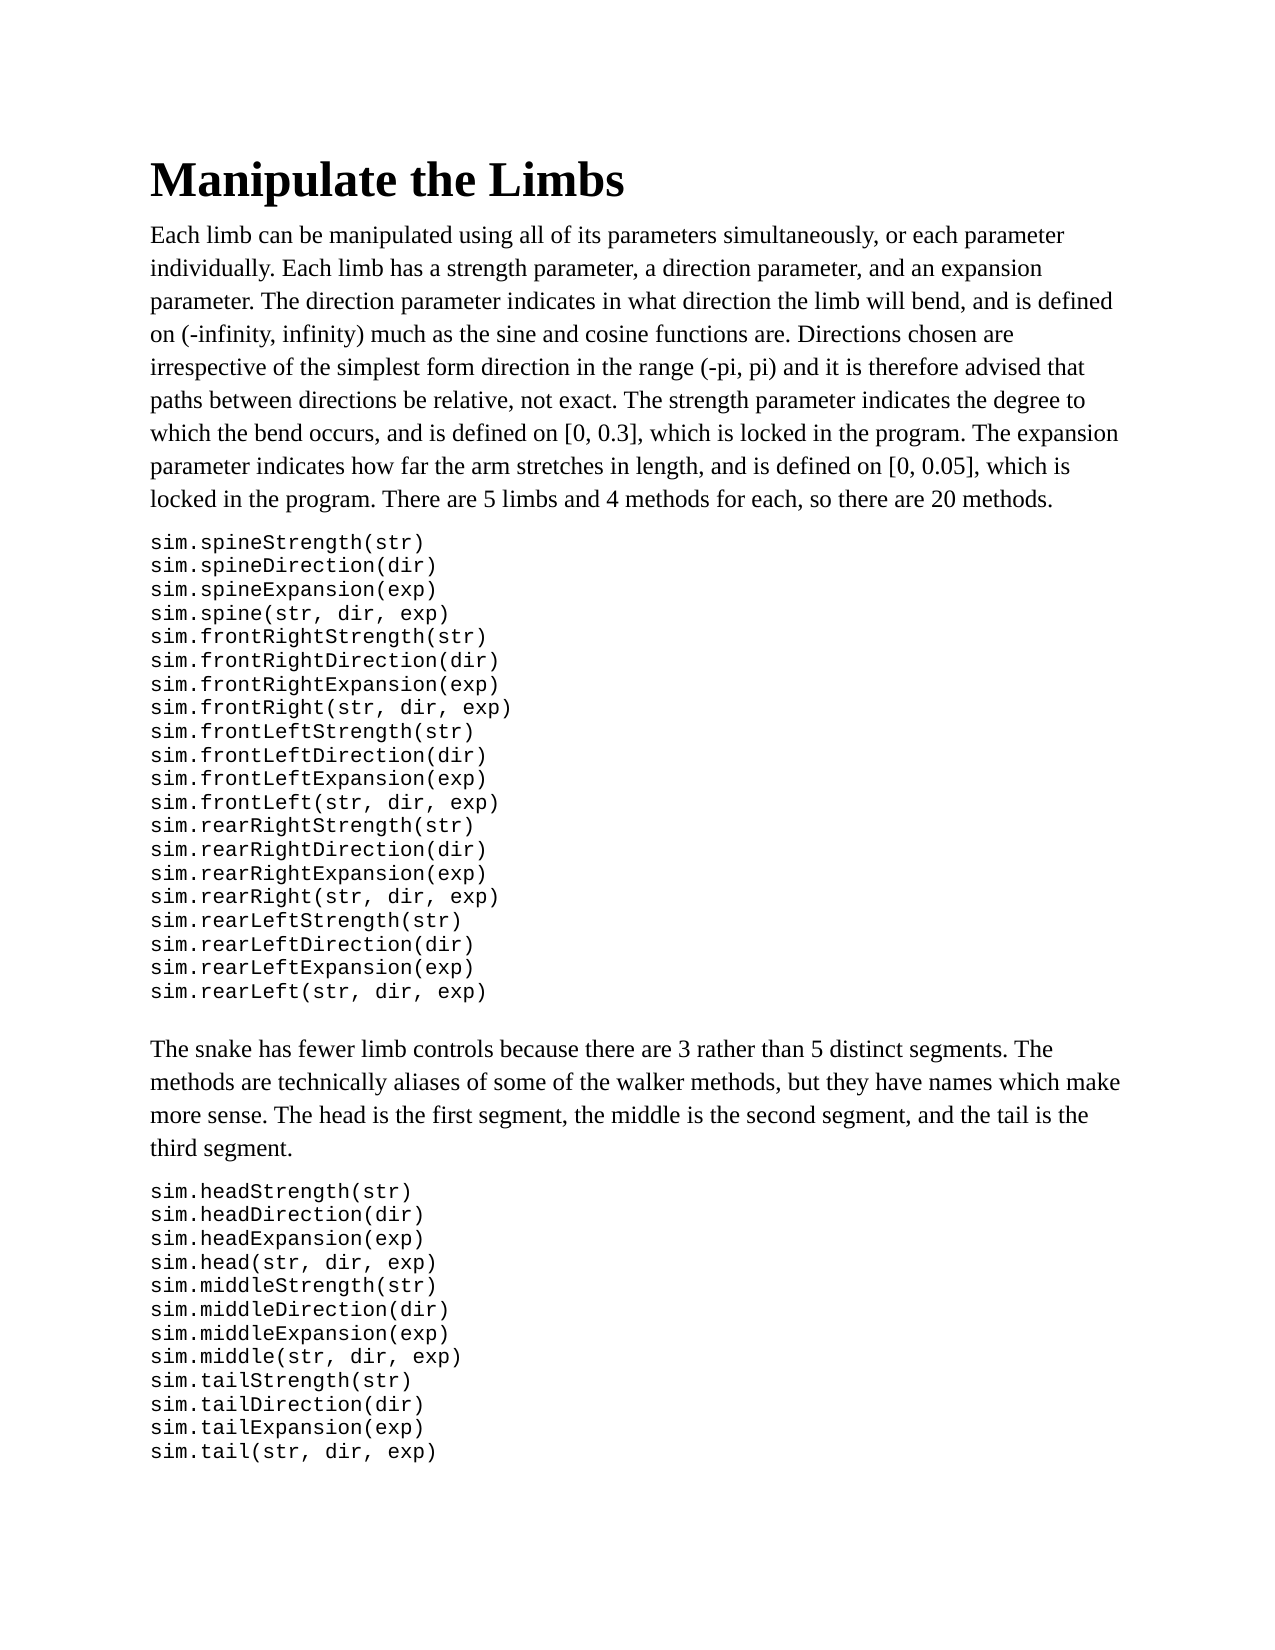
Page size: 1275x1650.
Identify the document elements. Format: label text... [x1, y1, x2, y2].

text sim.frontLeft(str, dir, exp) [150, 792, 1125, 816]
text sim.tail(str, dir, exp) [150, 1441, 1125, 1464]
text sim.middleStrength(str) [150, 1275, 1125, 1299]
text sim.tailExpansion(exp) [150, 1417, 1125, 1441]
text sim.rearRightDirection(dir) [150, 839, 1125, 863]
text sim.frontRight(str, dir, exp) [150, 697, 1125, 721]
text sim.headExpansion(exp) [150, 1228, 1125, 1252]
text sim.rearLeftExpansion(exp) [150, 957, 1125, 981]
text The snake has fewer limb controls because there are 3 rather than 5 distinct segments. The methods are technically aliases of some of the walker methods, but they have names which make more sense. The head is the first segment, the middle is the second segment, and the tail is the third segment. [150, 1034, 1125, 1162]
text sim.spineExpansion(exp) [150, 579, 1125, 603]
text sim.rearRightExpansion(exp) [150, 863, 1125, 886]
text sim.rearRightStrength(str) [150, 816, 1125, 839]
text sim.frontLeftStrength(str) [150, 721, 1125, 744]
text sim.headStrength(str) [150, 1181, 1125, 1204]
text sim.spineStrength(str) [150, 532, 1125, 555]
text sim.rearLeftStrength(str) [150, 910, 1125, 934]
text sim.rearRight(str, dir, exp) [150, 886, 1125, 910]
text sim.spine(str, dir, exp) [150, 603, 1125, 626]
text sim.rearLeft(str, dir, exp) [150, 981, 1125, 1005]
text sim.frontLeftDirection(dir) [150, 744, 1125, 768]
text sim.middleDirection(dir) [150, 1299, 1125, 1323]
text Each limb can be manipulated using all of its parameters simultaneously, or each parameter individually. Each limb has a strength parameter, a direction parameter, and an expansion parameter. The direction parameter indicates in what direction the limb will bend, and is defined on (-infinity, infinity) much as the sine and cosine functions are. Directions chosen are irrespective of the simplest form direction in the range (-pi, pi) and it is therefore advised that paths between directions be relative, not exact. The strength parameter indicates the degree to which the bend occurs, and is defined on [0, 0.3], which is locked in the program. The expansion parameter indicates how far the arm stretches in length, and is defined on [0, 0.05], which is locked in the program. There are 5 limbs and 4 methods for each, so there are 20 methods. [150, 220, 1125, 513]
text sim.middleExpansion(exp) [150, 1323, 1125, 1346]
text sim.frontRightStrength(str) [150, 626, 1125, 650]
subtitle Manipulate the Limbs [150, 150, 1125, 207]
text sim.tailStrength(str) [150, 1370, 1125, 1394]
text sim.frontRightDirection(dir) [150, 650, 1125, 674]
text sim.head(str, dir, exp) [150, 1252, 1125, 1275]
text sim.frontRightExpansion(exp) [150, 674, 1125, 697]
text sim.spineDirection(dir) [150, 555, 1125, 579]
text sim.tailDirection(dir) [150, 1394, 1125, 1417]
text sim.middle(str, dir, exp) [150, 1346, 1125, 1370]
text sim.frontLeftExpansion(exp) [150, 768, 1125, 792]
text sim.rearLeftDirection(dir) [150, 934, 1125, 957]
text sim.headDirection(dir) [150, 1204, 1125, 1228]
